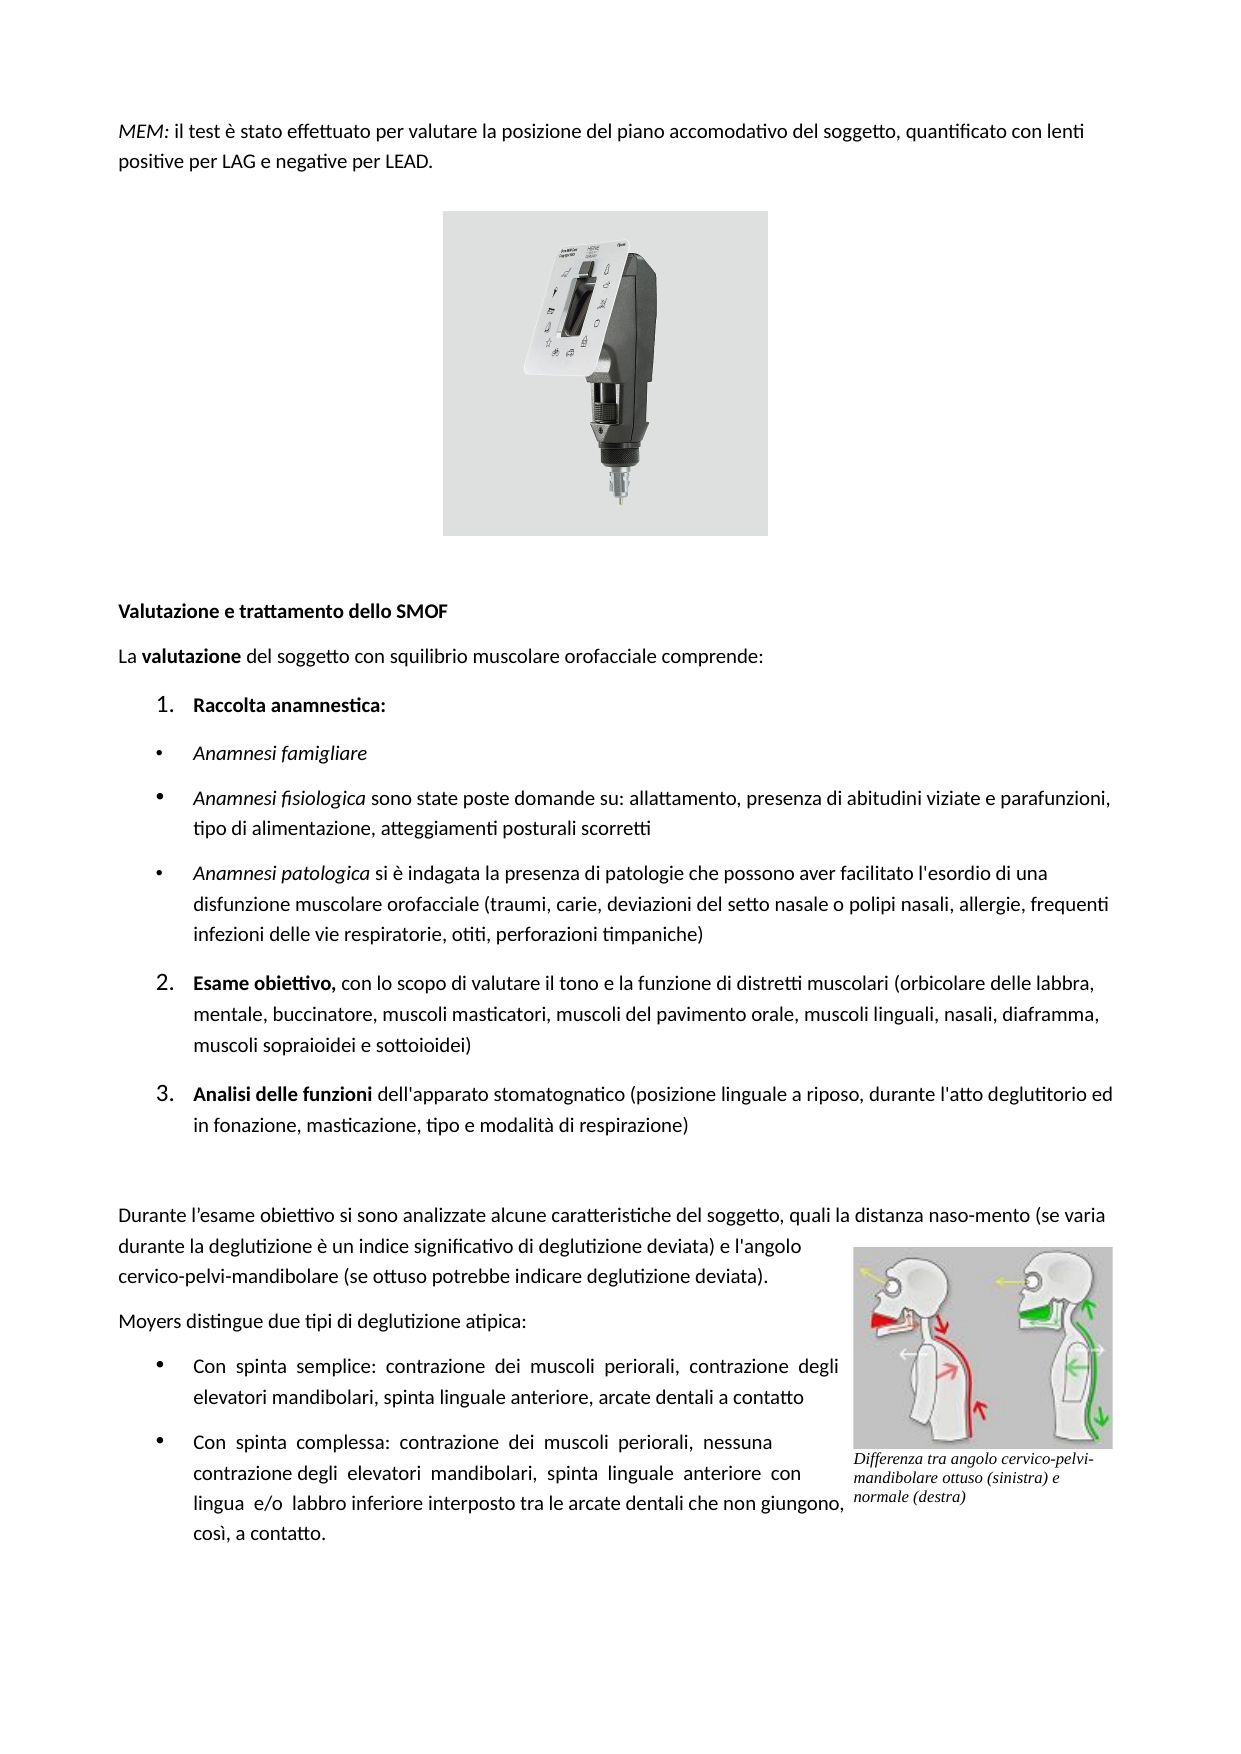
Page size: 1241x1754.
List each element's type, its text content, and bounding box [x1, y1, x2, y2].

picture [442, 211, 768, 536]
text Moyers distingue due tipi di deglutizione atipica: [118, 1308, 853, 1334]
list Esame obiettivo, con lo scopo di valutare il tono e la funzione di distretti muscolari (orbicolare delle labbra, mentale, buccinatore, muscoli masticatori, muscoli del pavimento orale, muscoli linguali, nasali, diaframma, muscoli sopraioidei e sottoioidei) [156, 966, 1122, 1057]
list Con spinta semplice: contrazione dei muscoli periorali, contrazione degli elevatori mandibolari, spinta linguale anteriore, arcate dentali a contatto [156, 1353, 853, 1409]
text Valutazione e trattamento dello SMOF [118, 598, 1122, 624]
text MEM: il test è stato effettuato per valutare la posizione del piano accomodativo del soggetto, quantificato con lenti positive per LAG e negative per LEAD. [118, 118, 1122, 174]
text Differenza tra angolo cervico-pelvi-mandibolare ottuso (sinistra) e normale (destra) [853, 1449, 1113, 1506]
text La valutazione del soggetto con squilibrio muscolare orofacciale comprende: [118, 643, 1122, 669]
list Con spinta complessa: contrazione dei muscoli periorali, nessuna contrazione degli elevatori mandibolari, spinta linguale anteriore con lingua e/o labbro inferiore interposto tra le arcate dentali che non giungono, così, a contatto. [156, 1429, 1122, 1546]
list Raccolta anamnestica: [156, 688, 1122, 719]
picture [853, 1247, 1113, 1449]
list Anamnesi patologica si è indagata la presenza di patologie che possono aver facilitato l'esordio di una disfunzione muscolare orofacciale (traumi, carie, deviazioni del setto nasale o polipi nasali, allergie, frequenti infezioni delle vie respiratorie, otiti, perforazioni timpaniche) [156, 860, 1122, 947]
list Analisi delle funzioni dell'apparato stomatognatico (posizione linguale a riposo, durante l'atto deglutitorio ed in fonazione, masticazione, tipo e modalità di respirazione) [156, 1077, 1122, 1138]
list Anamnesi famigliare [156, 740, 1122, 765]
text Durante l’esame obiettivo si sono analizzate alcune caratteristiche del soggetto, quali la distanza naso-mento (se varia durante la deglutizione è un indice significativo di deglutizione deviata) e l'angolo cervico-pelvi-mandibolare (se ottuso potrebbe indicare deglutizione deviata). [118, 1203, 1122, 1289]
list Anamnesi fisiologica sono state poste domande su: allattamento, presenza di abitudini viziate e parafunzioni, tipo di alimentazione, atteggiamenti posturali scorretti [156, 785, 1122, 841]
